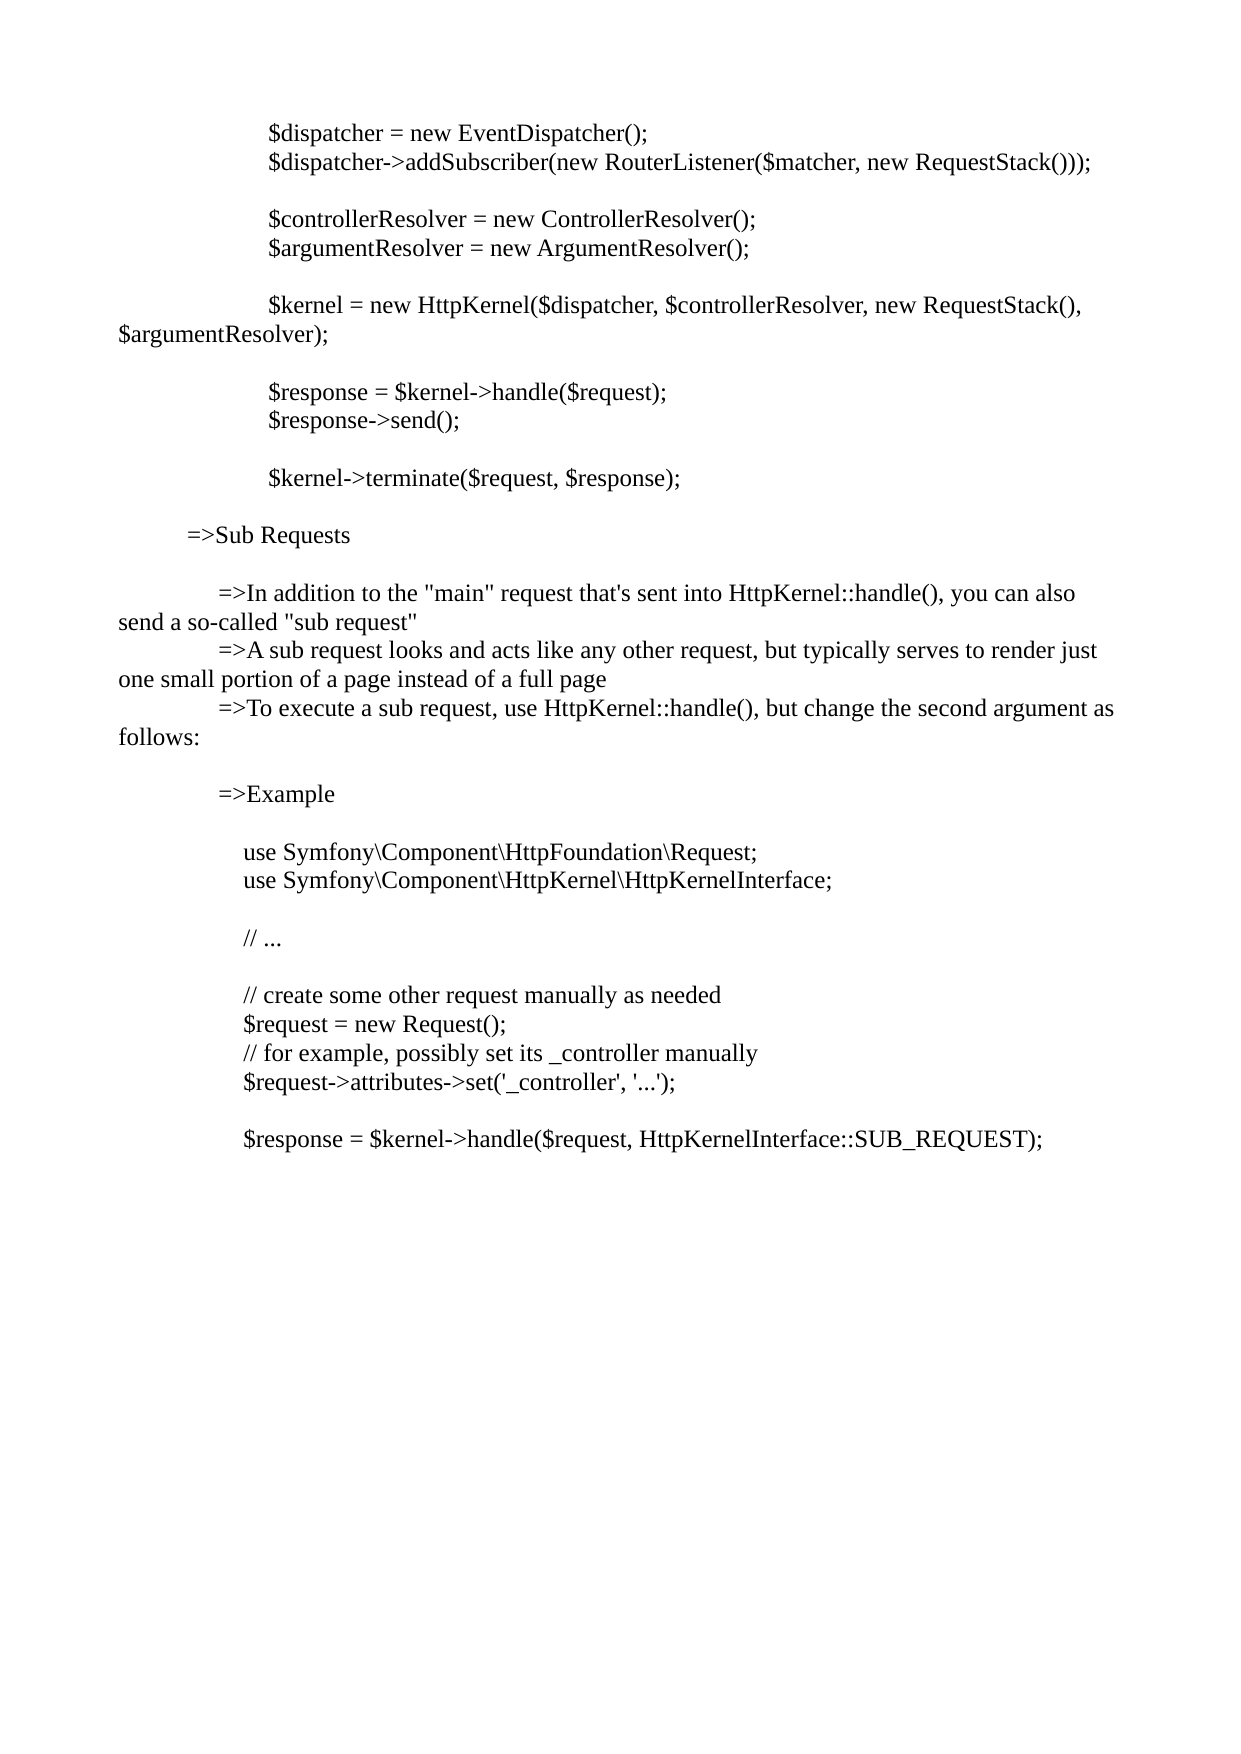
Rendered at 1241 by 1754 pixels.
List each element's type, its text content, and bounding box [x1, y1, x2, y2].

text // create some other request manually as needed [118, 981, 1122, 1009]
text $response = $kernel->handle($request, HttpKernelInterface::SUB_REQUEST); [118, 1124, 1122, 1153]
text use Symfony\Component\HttpFoundation\Request; [118, 837, 1122, 866]
text $dispatcher = new EventDispatcher(); [118, 118, 1122, 147]
text =>Example [118, 779, 1122, 808]
text =>Sub Requests [118, 521, 1122, 549]
text $argumentResolver = new ArgumentResolver(); [118, 233, 1122, 262]
text $controllerResolver = new ControllerResolver(); [118, 204, 1122, 233]
text $response->send(); [118, 406, 1122, 434]
text $request->attributes->set('_controller', '...'); [118, 1067, 1122, 1096]
text =>In addition to the "main" request that's sent into HttpKernel::handle(), you can also send a so-called "sub request" [118, 578, 1122, 636]
text $dispatcher->addSubscriber(new RouterListener($matcher, new RequestStack())); [118, 147, 1122, 176]
text // ... [118, 923, 1122, 952]
text =>To execute a sub request, use HttpKernel::handle(), but change the second argument as follows: [118, 693, 1122, 751]
text // for example, possibly set its _controller manually [118, 1038, 1122, 1067]
text =>A sub request looks and acts like any other request, but typically serves to render just one small portion of a page instead of a full page [118, 636, 1122, 693]
text $request = new Request(); [118, 1009, 1122, 1038]
text $kernel = new HttpKernel($dispatcher, $controllerResolver, new RequestStack(), $argumentResolver); [118, 291, 1122, 348]
text $response = $kernel->handle($request); [118, 377, 1122, 406]
text $kernel->terminate($request, $response); [118, 463, 1122, 492]
text use Symfony\Component\HttpKernel\HttpKernelInterface; [118, 866, 1122, 894]
